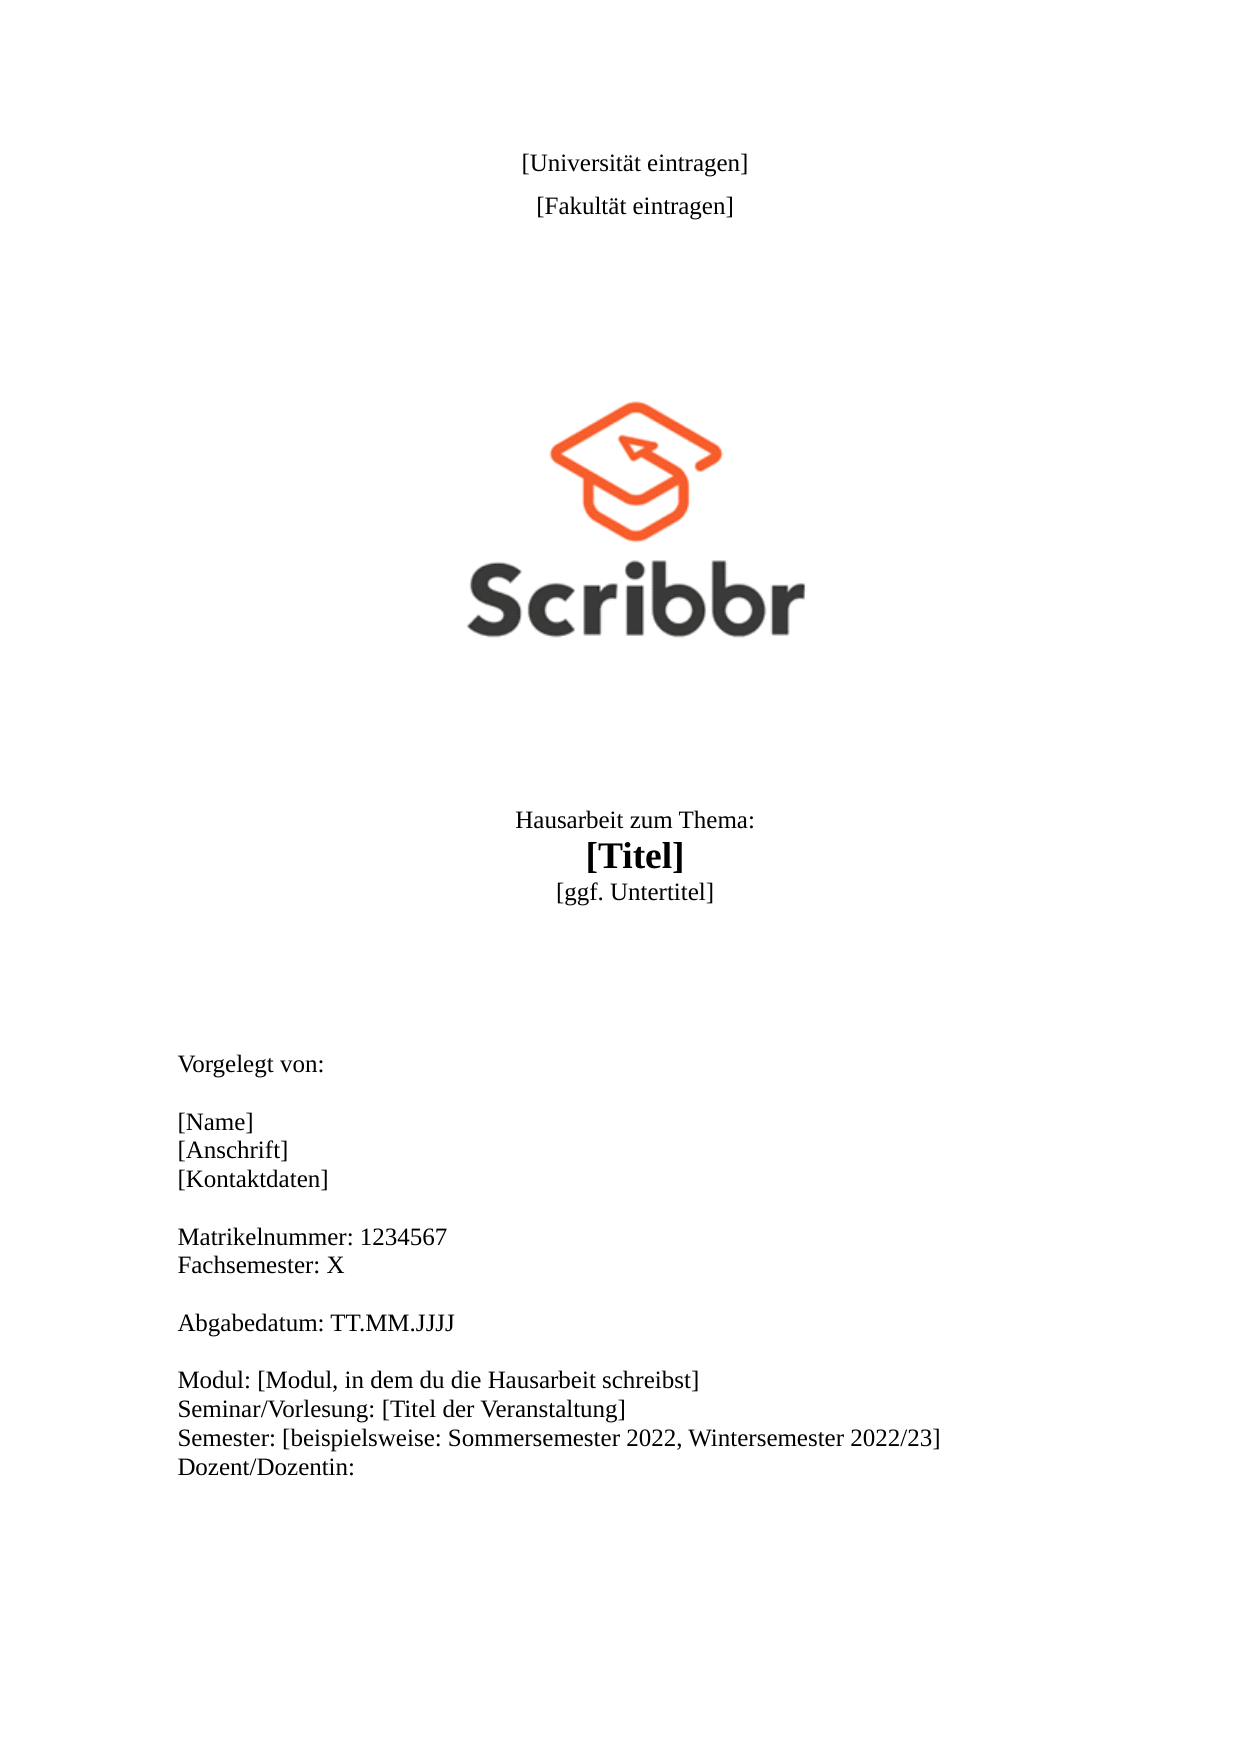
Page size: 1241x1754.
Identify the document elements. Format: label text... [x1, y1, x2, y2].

text [Name] [177, 1107, 1093, 1135]
text Matrikelnummer: 1234567 [177, 1222, 1093, 1250]
text [ggf. Untertitel] [177, 877, 1093, 934]
text Modul: [Modul, in dem du die Hausarbeit schreibst] [177, 1365, 1093, 1394]
text Hausarbeit zum Thema: [177, 805, 1093, 833]
text [Titel] [177, 833, 1093, 877]
text [Universität eintragen] [Fakultät eintragen] [177, 148, 1093, 219]
text Vorgelegt von: [177, 1049, 1093, 1078]
text Abgabedatum: TT.MM.JJJJ [177, 1308, 1093, 1337]
text Fachsemester: X [177, 1250, 1093, 1279]
text Seminar/Vorlesung: [Titel der Veranstaltung] [177, 1394, 1093, 1423]
text [Anschrift] [177, 1135, 1093, 1164]
text Semester: [beispielsweise: Sommersemester 2022, Wintersemester 2022/23] [177, 1423, 1093, 1452]
text Dozent/Dozentin: [177, 1452, 1093, 1480]
text [Kontaktdaten] [177, 1164, 1093, 1193]
